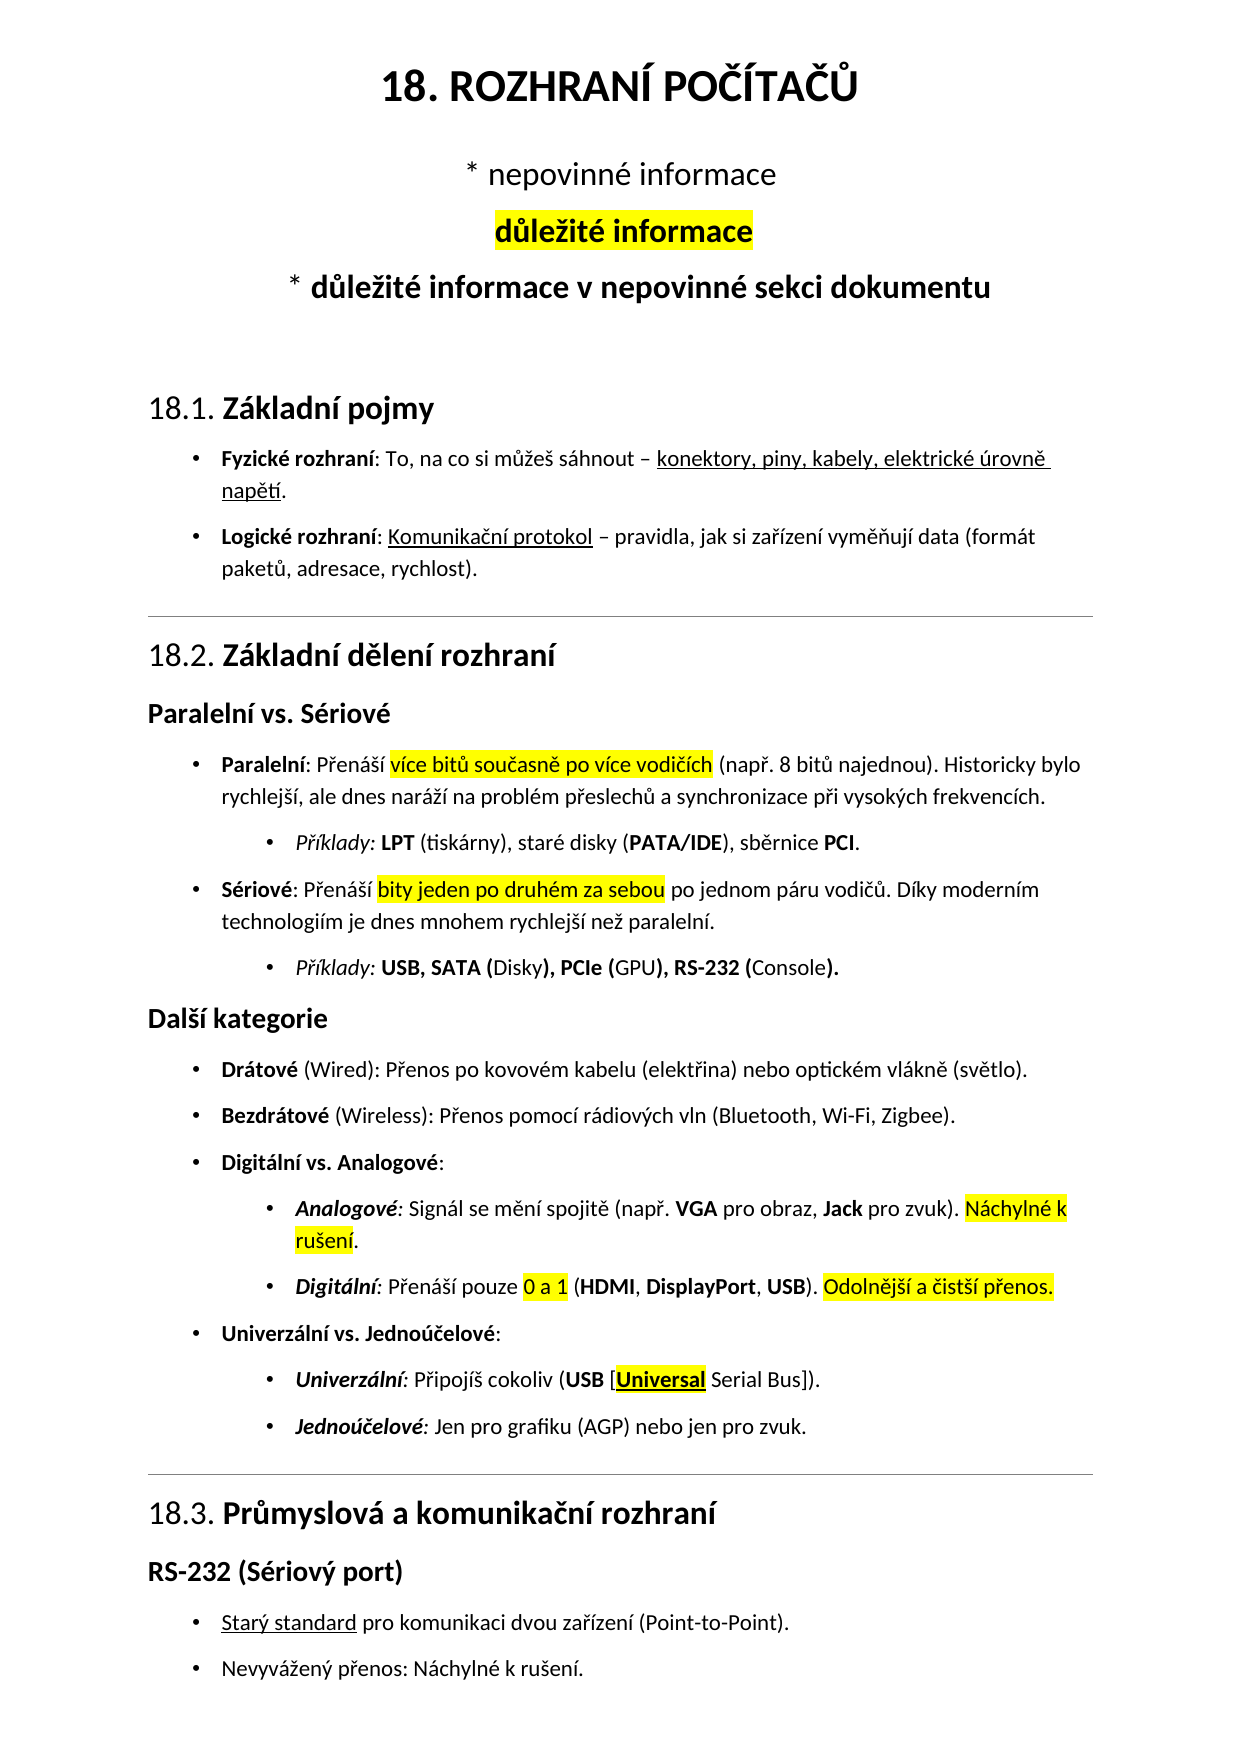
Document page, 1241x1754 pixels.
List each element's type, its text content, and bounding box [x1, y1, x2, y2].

text * důležité informace v nepovinné sekci dokumentu [185, 266, 1093, 307]
list Univerzální vs. Jednoúčelové: [192, 1319, 1093, 1347]
list Jednoúčelové: Jen pro grafiku (AGP) nebo jen pro zvuk. [266, 1412, 1093, 1440]
list Fyzické rozhraní: To, na co si můžeš sáhnout – konektory, piny, kabely, elektrické úrovně napětí. [192, 444, 1093, 504]
list Bezdrátové (Wireless): Přenos pomocí rádiových vln (Bluetooth, Wi-Fi, Zigbee). [192, 1101, 1093, 1129]
subtitle RS-232 (Sériový port) [148, 1553, 1093, 1588]
list Digitální: Přenáší pouze 0 a 1 (HDMI, DisplayPort, USB). Odolnější a čistší přenos. [266, 1272, 1093, 1301]
list Paralelní: Přenáší více bitů současně po více vodičích (např. 8 bitů najednou). Historicky bylo rychlejší, ale dnes naráží na problém přeslechů a synchronizace při vysokých frekvencích. [192, 750, 1093, 810]
subtitle 18.2. Základní dělení rozhraní [148, 634, 1093, 675]
list Drátové (Wired): Přenos po kovovém kabelu (elektřina) nebo optickém vlákně (světlo). [192, 1055, 1093, 1083]
list Univerzální: Připojíš cokoliv (USB [Universal Serial Bus]). [266, 1365, 1093, 1393]
subtitle * nepovinné informace [148, 153, 1093, 194]
list Digitální vs. Analogové: [192, 1148, 1093, 1176]
list Příklady: LPT (tiskárny), staré disky (PATA/IDE), sběrnice PCI. [266, 828, 1093, 856]
list Nevyvážený přenos: Náchylné k rušení. [192, 1654, 1093, 1682]
subtitle 18.3. Průmyslová a komunikační rozhraní [148, 1492, 1093, 1533]
list Starý standard pro komunikaci dvou zařízení (Point-to-Point). [192, 1608, 1093, 1636]
list Příklady: USB, SATA (Disky), PCIe (GPU), RS-232 (Console). [266, 953, 1093, 981]
list Analogové: Signál se mění spojitě (např. VGA pro obraz, Jack pro zvuk). Náchylné k rušení. [266, 1194, 1093, 1254]
subtitle Další kategorie [148, 1000, 1093, 1035]
subtitle důležité informace [148, 210, 1093, 250]
subtitle 18.1. Základní pojmy [148, 387, 1093, 428]
list Logické rozhraní: Komunikační protokol – pravidla, jak si zařízení vyměňují data (formát paketů, adresace, rychlost). [192, 522, 1093, 582]
subtitle Paralelní vs. Sériové [148, 695, 1093, 731]
list Sériové: Přenáší bity jeden po druhém za sebou po jednom páru vodičů. Díky moderním technologiím je dnes mnohem rychlejší než paralelní. [192, 875, 1093, 935]
subtitle 18. ROZHRANÍ POČÍTAČŮ [148, 57, 1093, 113]
